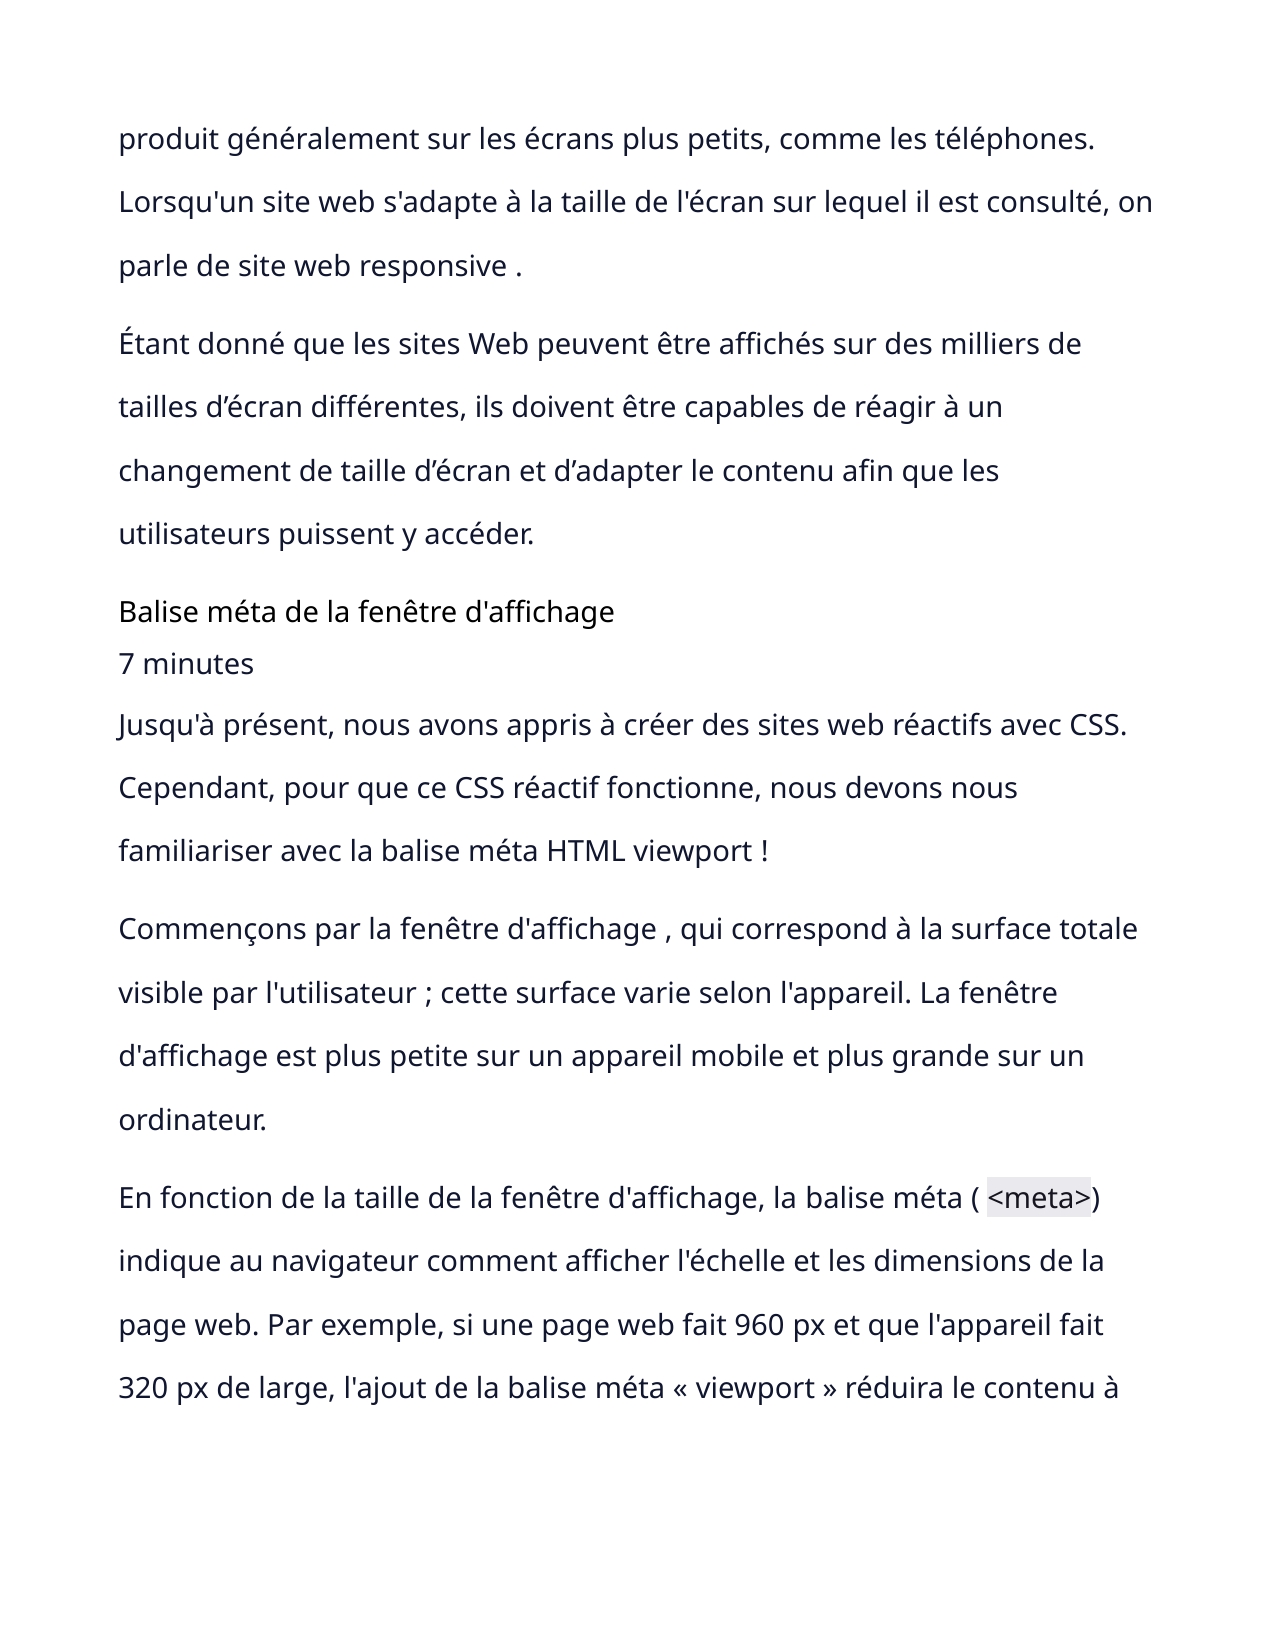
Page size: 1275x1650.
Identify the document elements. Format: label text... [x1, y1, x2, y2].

text En fonction de la taille de la fenêtre d'affichage, la balise méta ( <meta>) indique au navigateur comment afficher l'échelle et les dimensions de la page web. Par exemple, si une page web fait 960 px et que l'appareil fait 320 px de large, l'ajout de la balise méta « viewport » réduira le contenu à [118, 1177, 1157, 1407]
text Commençons par la fenêtre d'affichage , qui correspond à la surface totale visible par l'utilisateur ; cette surface varie selon l'appareil. La fenêtre d'affichage est plus petite sur un appareil mobile et plus grande sur un ordinateur. [118, 909, 1157, 1139]
text Étant donné que les sites Web peuvent être affichés sur des milliers de tailles d’écran différentes, ils doivent être capables de réagir à un changement de taille d’écran et d’adapter le contenu afin que les utilisateurs puissent y accéder. [118, 323, 1157, 553]
text Jusqu'à présent, nous avons appris à créer des sites web réactifs avec CSS. Cependant, pour que ce CSS réactif fonctionne, nous devons nous familiariser avec la balise méta HTML viewport ! [118, 704, 1157, 870]
subtitle Balise méta de la fenêtre d'affichage [118, 591, 1157, 631]
text 7 minutes [118, 643, 1157, 683]
text produit généralement sur les écrans plus petits, comme les téléphones. Lorsqu'un site web s'adapte à la taille de l'écran sur lequel il est consulté, on parle de site web responsive . [118, 118, 1157, 285]
